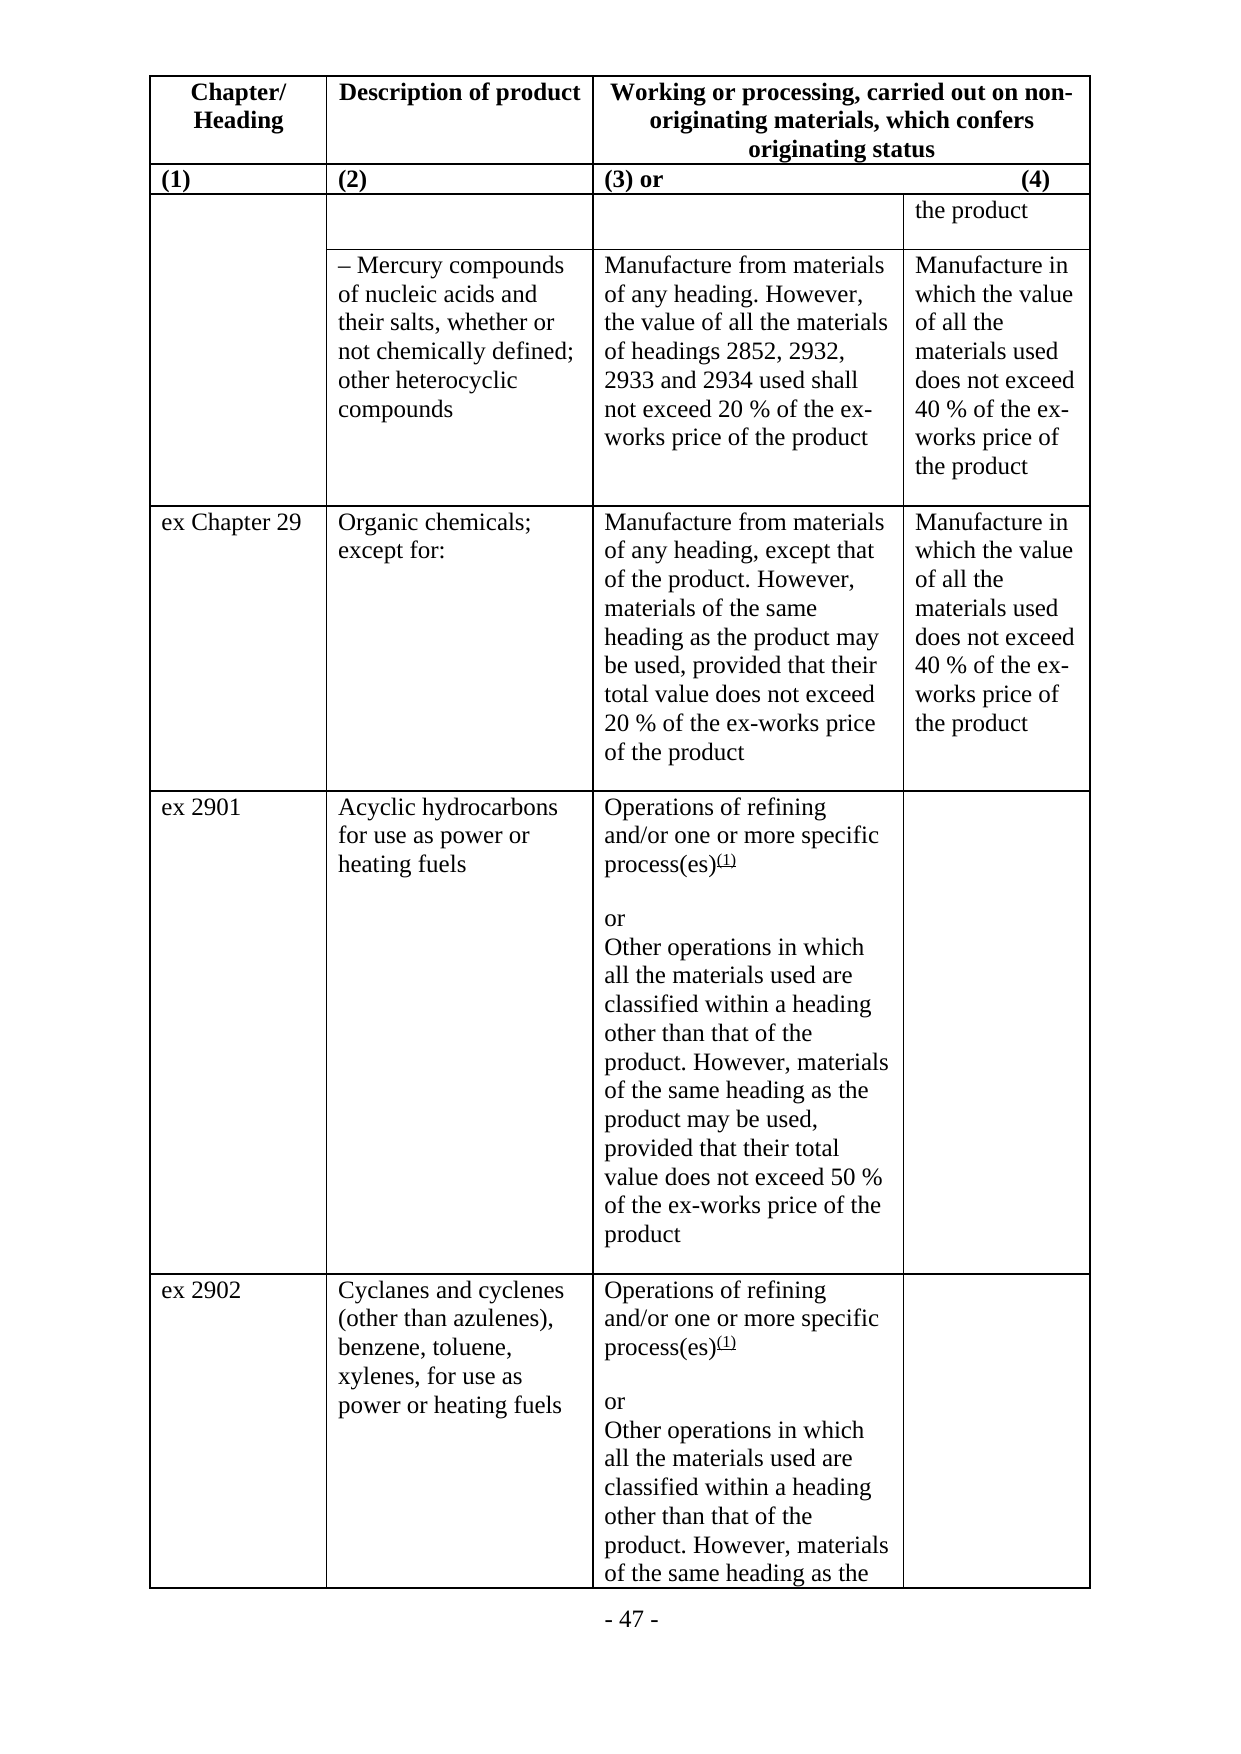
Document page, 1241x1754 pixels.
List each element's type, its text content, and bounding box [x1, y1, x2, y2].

table_cell Organic chemicals; except for: [327, 507, 592, 790]
table_header Description of product [327, 77, 592, 163]
table_cell [151, 249, 326, 505]
table_cell Manufacture in which the value of all the materials used does not exceed 40 % of the ex-works price of the product [904, 507, 1089, 790]
table_cell (3) or (4) [594, 165, 1089, 193]
table_cell ex 2901 [151, 792, 326, 1273]
table_cell Cyclanes and cyclenes (other than azulenes), benzene, toluene, xylenes, for use as power or heating fuels [327, 1275, 592, 1587]
table_cell (1) [151, 165, 326, 193]
table_cell Operations of refining and/or one or more specific process(es)(1) or Other operations in which all the materials used are classified within a heading other than that of the product. However, materials of the same heading as the [594, 1275, 903, 1587]
table_cell Manufacture in which the value of all the materials used does not exceed 40 % of the ex-works price of the product [904, 250, 1089, 505]
table_cell – Mercury compounds of nucleic acids and their salts, whether or not chemically defined; other heterocyclic compounds [327, 250, 592, 505]
table_cell ex 2902 [151, 1275, 326, 1587]
table_cell Operations of refining and/or one or more specific process(es)(1) or Other operations in which all the materials used are classified within a heading other than that of the product. However, materials of the same heading as the product may be used, provided that their total value does not exceed 50 % of the ex-works price of the product [594, 792, 903, 1273]
table_cell ex Chapter 29 [151, 507, 326, 790]
table_cell the product [904, 195, 1089, 248]
table_cell [327, 195, 592, 248]
table_cell [904, 1275, 1089, 1587]
table_cell (2) [327, 165, 592, 193]
table_cell Manufacture from materials of any heading. However, the value of all the materials of headings 2852, 2932, 2933 and 2934 used shall not exceed 20 % of the ex-works price of the product [594, 250, 903, 505]
table_header Working or processing, carried out on non-originating materials, which confers originating status [594, 77, 1089, 163]
table_header Chapter/Heading [151, 77, 326, 163]
table_cell [151, 195, 326, 248]
table_cell [904, 792, 1089, 1273]
table_cell [594, 195, 903, 248]
table_cell Manufacture from materials of any heading, except that of the product. However, materials of the same heading as the product may be used, provided that their total value does not exceed 20 % of the ex-works price of the product [594, 507, 903, 790]
table_cell Acyclic hydrocarbons for use as power or heating fuels [327, 792, 592, 1273]
